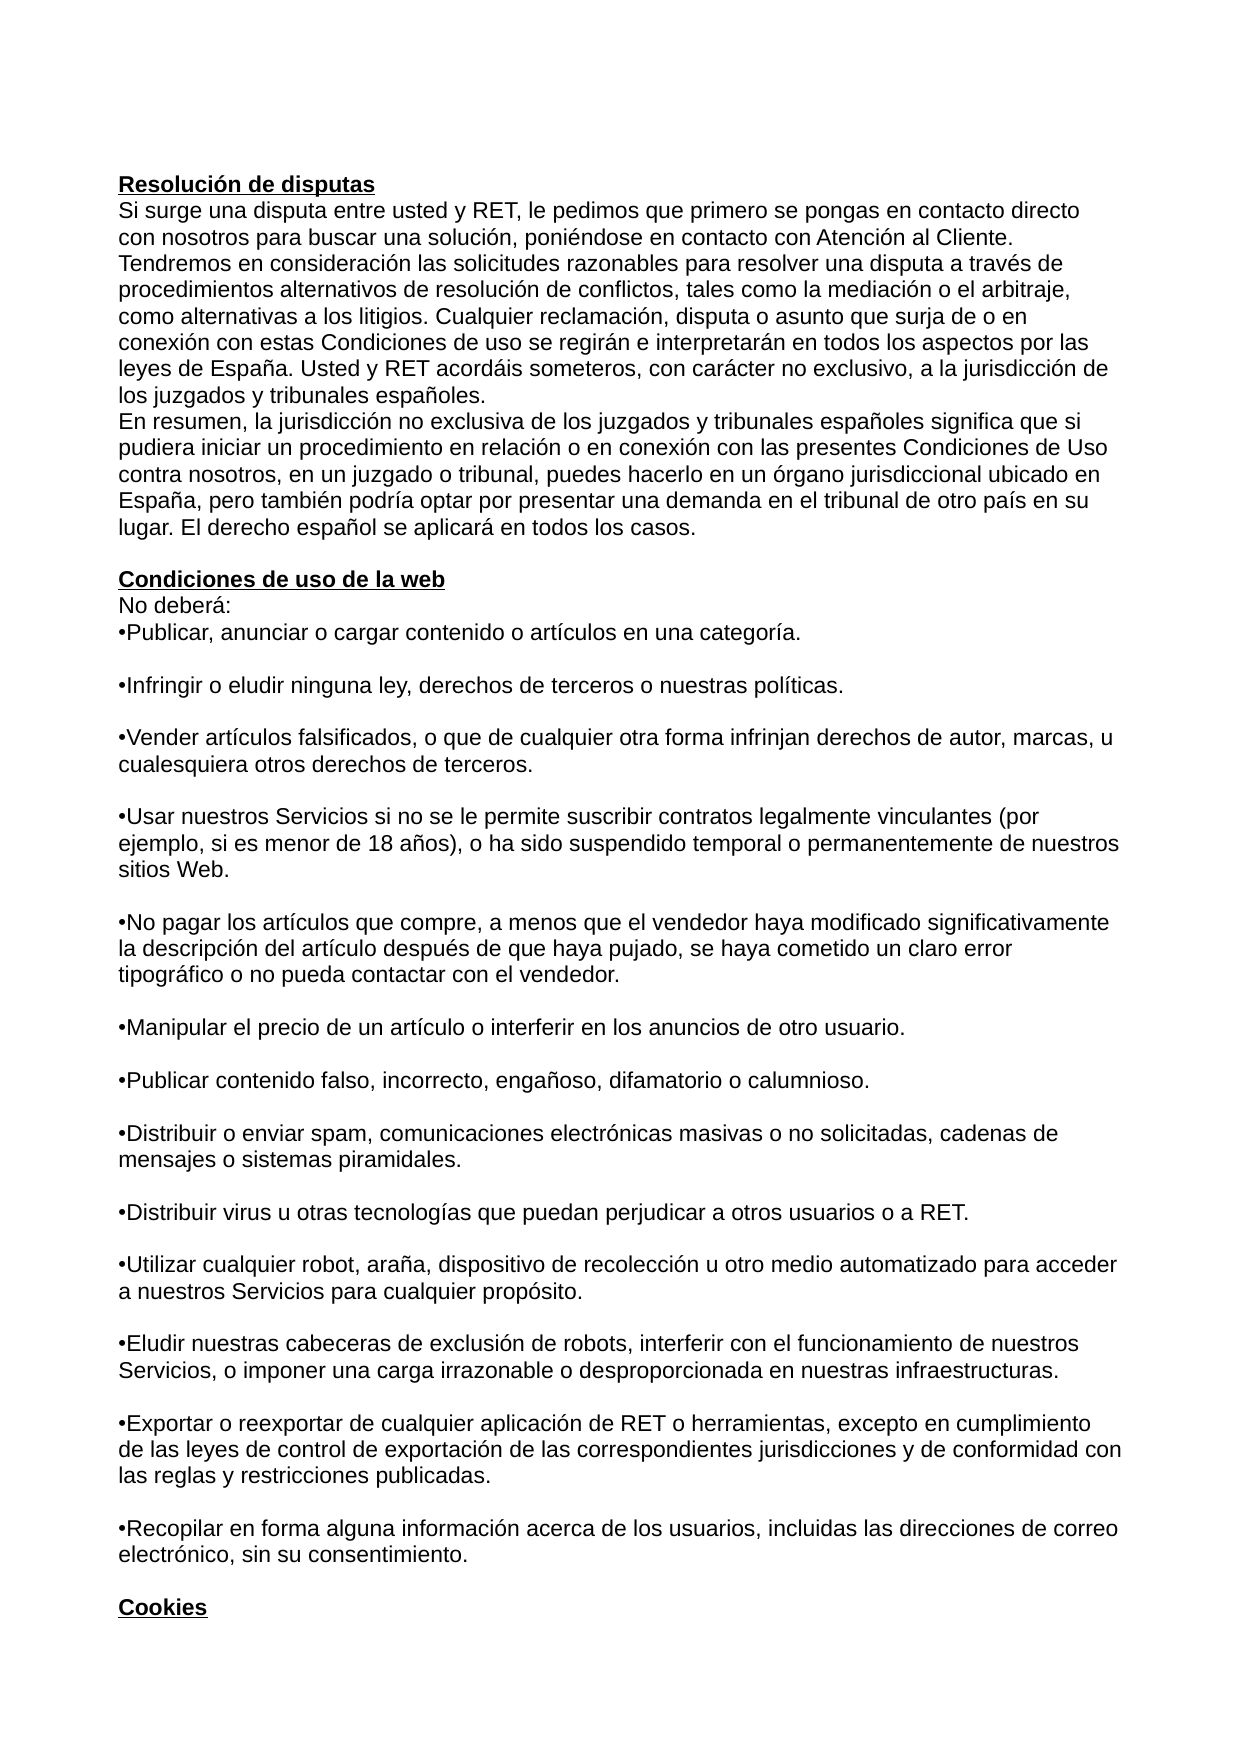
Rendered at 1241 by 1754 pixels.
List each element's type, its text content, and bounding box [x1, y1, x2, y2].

list Distribuir o enviar spam, comunicaciones electrónicas masivas o no solicitadas, cadenas de mensajes o sistemas piramidales. [118, 1119, 1122, 1172]
list Eludir nuestras cabeceras de exclusión de robots, interferir con el funcionamiento de nuestros Servicios, o imponer una carga irrazonable o desproporcionada en nuestras infraestructuras. [118, 1330, 1122, 1383]
list Manipular el precio de un artículo o interferir en los anuncios de otro usuario. [118, 1014, 1122, 1041]
text Condiciones de uso de la web [118, 566, 1122, 592]
list Distribuir virus u otras tecnologías que puedan perjudicar a otros usuarios o a RET. [118, 1199, 1122, 1225]
list Exportar o reexportar de cualquier aplicación de RET o herramientas, excepto en cumplimiento de las leyes de control de exportación de las correspondientes jurisdicciones y de conformidad con las reglas y restricciones publicadas. [118, 1409, 1122, 1488]
text No deberá: [118, 592, 1122, 619]
list Infringir o eludir ninguna ley, derechos de terceros o nuestras políticas. [118, 672, 1122, 698]
text Si surge una disputa entre usted y RET, le pedimos que primero se pongas en contacto directo con nosotros para buscar una solución, poniéndose en contacto con Atención al Cliente. Tendremos en consideración las solicitudes razonables para resolver una disputa a través de procedimientos alternativos de resolución de conflictos, tales como la mediación o el arbitraje, como alternativas a los litigios. Cualquier reclamación, disputa o asunto que surja de o en conexión con estas Condiciones de uso se regirán e interpretarán en todos los aspectos por las leyes de España. Usted y RET acordáis someteros, con carácter no exclusivo, a la jurisdicción de los juzgados y tribunales españoles. [118, 197, 1122, 408]
text En resumen, la jurisdicción no exclusiva de los juzgados y tribunales españoles significa que si pudiera iniciar un procedimiento en relación o en conexión con las presentes Condiciones de Uso contra nosotros, en un juzgado o tribunal, puedes hacerlo en un órgano jurisdiccional ubicado en España, pero también podría optar por presentar una demanda en el tribunal de otro país en su lugar. El derecho español se aplicará en todos los casos. [118, 408, 1122, 540]
list Usar nuestros Servicios si no se le permite suscribir contratos legalmente vinculantes (por ejemplo, si es menor de 18 años), o ha sido suspendido temporal o permanentemente de nuestros sitios Web. [118, 803, 1122, 882]
list No pagar los artículos que compre, a menos que el vendedor haya modificado significativamente la descripción del artículo después de que haya pujado, se haya cometido un claro error tipográfico o no pueda contactar con el vendedor. [118, 909, 1122, 988]
text Resolución de disputas [118, 171, 1122, 197]
text Cookies [118, 1594, 1122, 1620]
list Publicar, anunciar o cargar contenido o artículos en una categoría. [118, 619, 1122, 645]
list Recopilar en forma alguna información acerca de los usuarios, incluidas las direcciones de correo electrónico, sin su consentimiento. [118, 1515, 1122, 1568]
list Vender artículos falsificados, o que de cualquier otra forma infrinjan derechos de autor, marcas, u cualesquiera otros derechos de terceros. [118, 724, 1122, 777]
list Utilizar cualquier robot, araña, dispositivo de recolección u otro medio automatizado para acceder a nuestros Servicios para cualquier propósito. [118, 1251, 1122, 1304]
list Publicar contenido falso, incorrecto, engañoso, difamatorio o calumnioso. [118, 1067, 1122, 1093]
